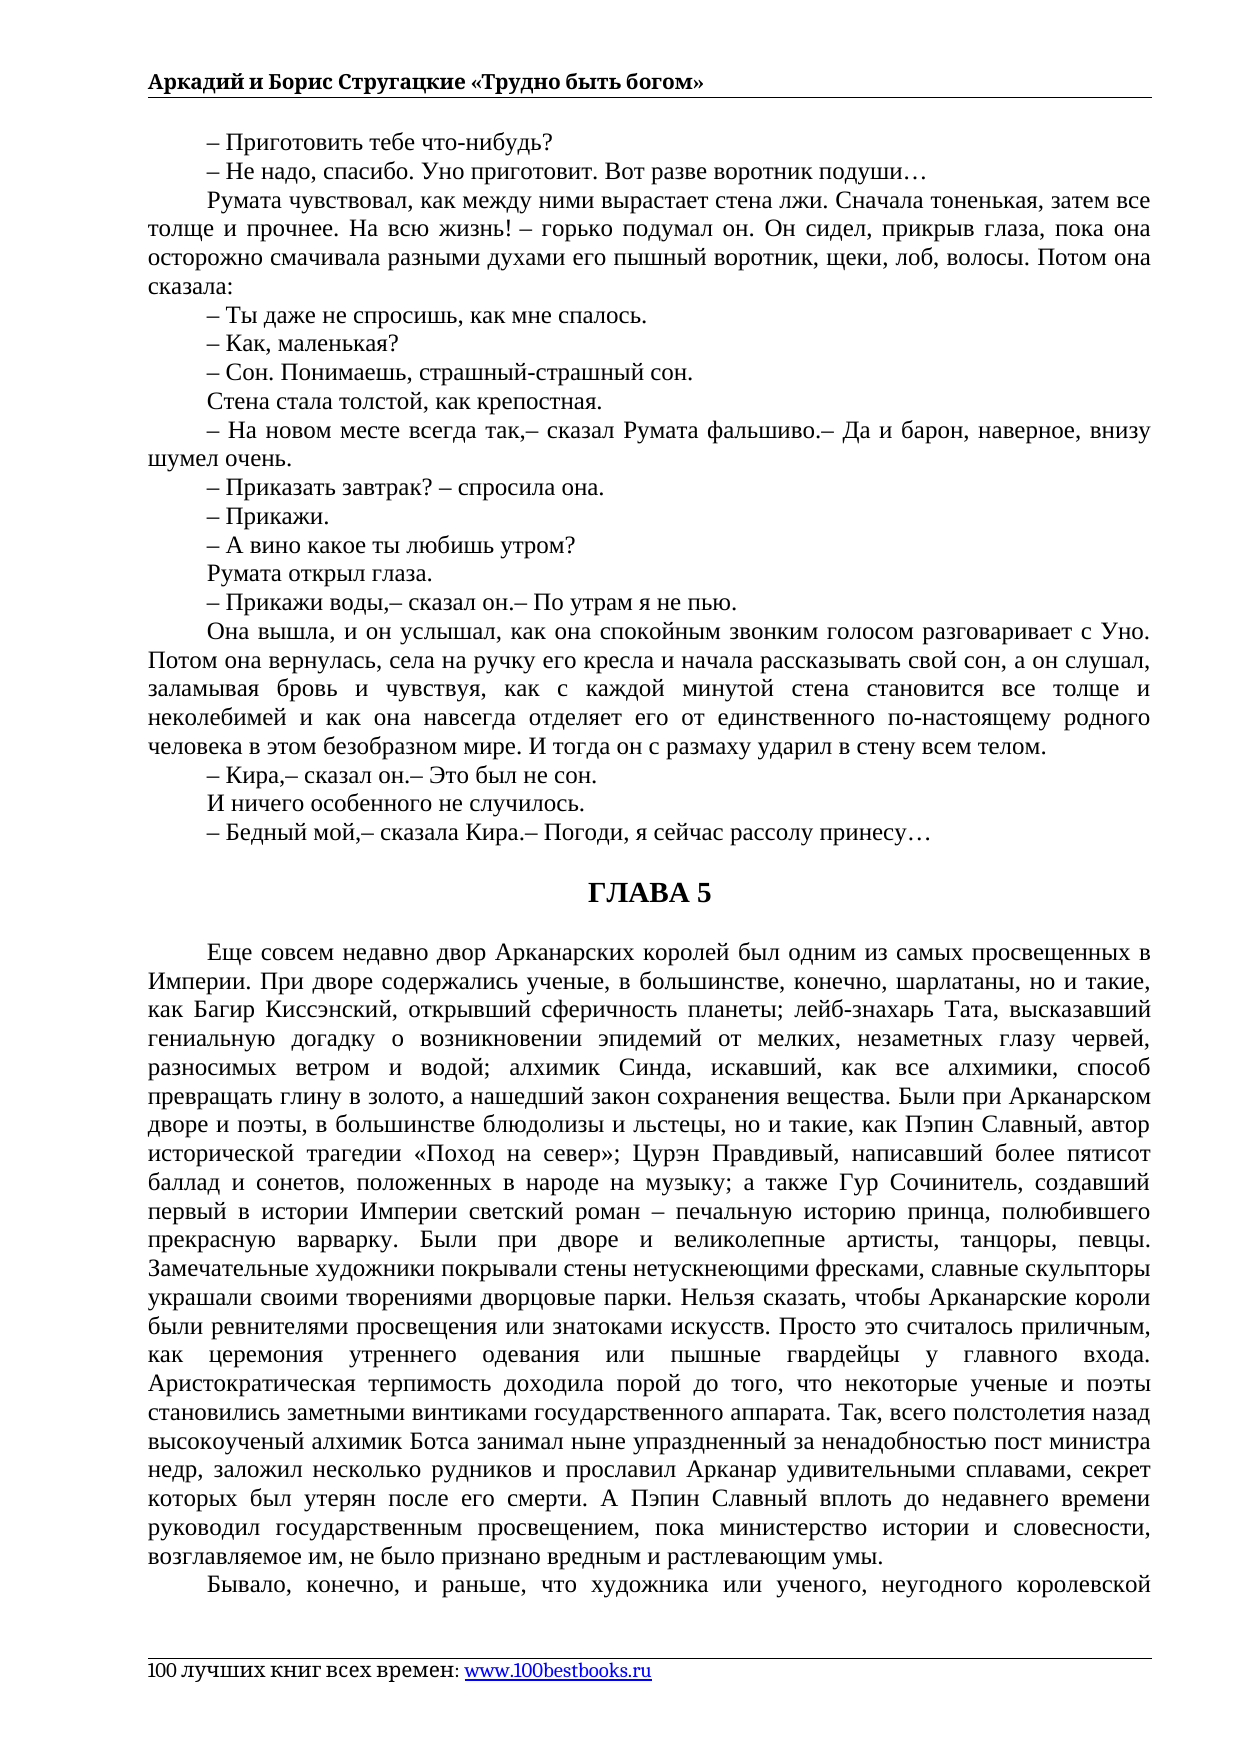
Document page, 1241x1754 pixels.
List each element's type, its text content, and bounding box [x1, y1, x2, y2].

text – Прикажи воды,– сказал он.– По утрам я не пью. [148, 587, 1152, 616]
text – Кира,– сказал он.– Это был не сон. [148, 760, 1152, 788]
text – Как, маленькая? [148, 328, 1152, 357]
text – Сон. Понимаешь, страшный-страшный сон. [148, 357, 1152, 386]
text – Бедный мой,– сказала Кира.– Погоди, я сейчас рассолу принесу… [148, 817, 1152, 846]
text Стена стала толстой, как крепостная. [148, 386, 1152, 415]
text Она вышла, и он услышал, как она спокойным звонким голосом разговаривает с Уно. Потом она вернулась, села на ручку его кресла и начала рассказывать свой сон, а он слушал, заламывая бровь и чувствуя, как с каждой минутой стена становится все толще и неколебимей и как она навсегда отделяет его от единственного по-настоящему родного человека в этом безобразном мире. И тогда он с размаху ударил в стену всем телом. [148, 616, 1152, 760]
text Румата чувствовал, как между ними вырастает стена лжи. Сначала тоненькая, затем все толще и прочнее. На всю жизнь! – горько подумал он. Он сидел, прикрыв глаза, пока она осторожно смачивала разными духами его пышный воротник, щеки, лоб, волосы. Потом она сказала: [148, 185, 1152, 300]
text Румата открыл глаза. [148, 558, 1152, 587]
subtitle ГЛАВА 5 [148, 875, 1152, 908]
text Еще совсем недавно двор Арканарских королей был одним из самых просвещенных в Империи. При дворе содержались ученые, в большинстве, конечно, шарлатаны, но и такие, как Багир Киссэнский, открывший сферичность планеты; лейб-знахарь Тата, высказавший гениальную догадку о возникновении эпидемий от мелких, незаметных глазу червей, разносимых ветром и водой; алхимик Синда, искавший, как все алхимики, способ превращать глину в золото, а нашедший закон сохранения вещества. Были при Арканарском дворе и поэты, в большинстве блюдолизы и льстецы, но и такие, как Пэпин Славный, автор исторической трагедии «Поход на север»; Цурэн Правдивый, написавший более пятисот баллад и сонетов, положенных в народе на музыку; а также Гур Сочинитель, создавший первый в истории Империи светский роман – печальную историю принца, полюбившего прекрасную варварку. Были при дворе и великолепные артисты, танцоры, певцы. Замечательные художники покрывали стены нетускнеющими фресками, славные скульпторы украшали своими творениями дворцовые парки. Нельзя сказать, чтобы Арканарские короли были ревнителями просвещения или знатоками искусств. Просто это считалось приличным, как церемония утреннего одевания или пышные гвардейцы у главного входа. Аристократическая терпимость доходила порой до того, что некоторые ученые и поэты становились заметными винтиками государственного аппарата. Так, всего полстолетия назад высокоученый алхимик Ботса занимал ныне упраздненный за ненадобностью пост министра недр, заложил несколько рудников и прославил Арканар удивительными сплавами, секрет которых был утерян после его смерти. А Пэпин Славный вплоть до недавнего времени руководил государственным просвещением, пока министерство истории и словесности, возглавляемое им, не было признано вредным и растлевающим умы. [148, 937, 1152, 1569]
text Бывало, конечно, и раньше, что художника или ученого, неугодного королевской [148, 1569, 1152, 1598]
text – А вино какое ты любишь утром? [148, 530, 1152, 558]
text И ничего особенного не случилось. [148, 788, 1152, 817]
text – Ты даже не спросишь, как мне спалось. [148, 300, 1152, 328]
text – Не надо, спасибо. Уно приготовит. Вот разве воротник подуши… [148, 156, 1152, 185]
text – Приготовить тебе что-нибудь? [148, 127, 1152, 156]
text – Приказать завтрак? – спросила она. [148, 472, 1152, 501]
text – Прикажи. [148, 501, 1152, 530]
text – На новом месте всегда так,– сказал Румата фальшиво.– Да и барон, наверное, внизу шумел очень. [148, 415, 1152, 472]
